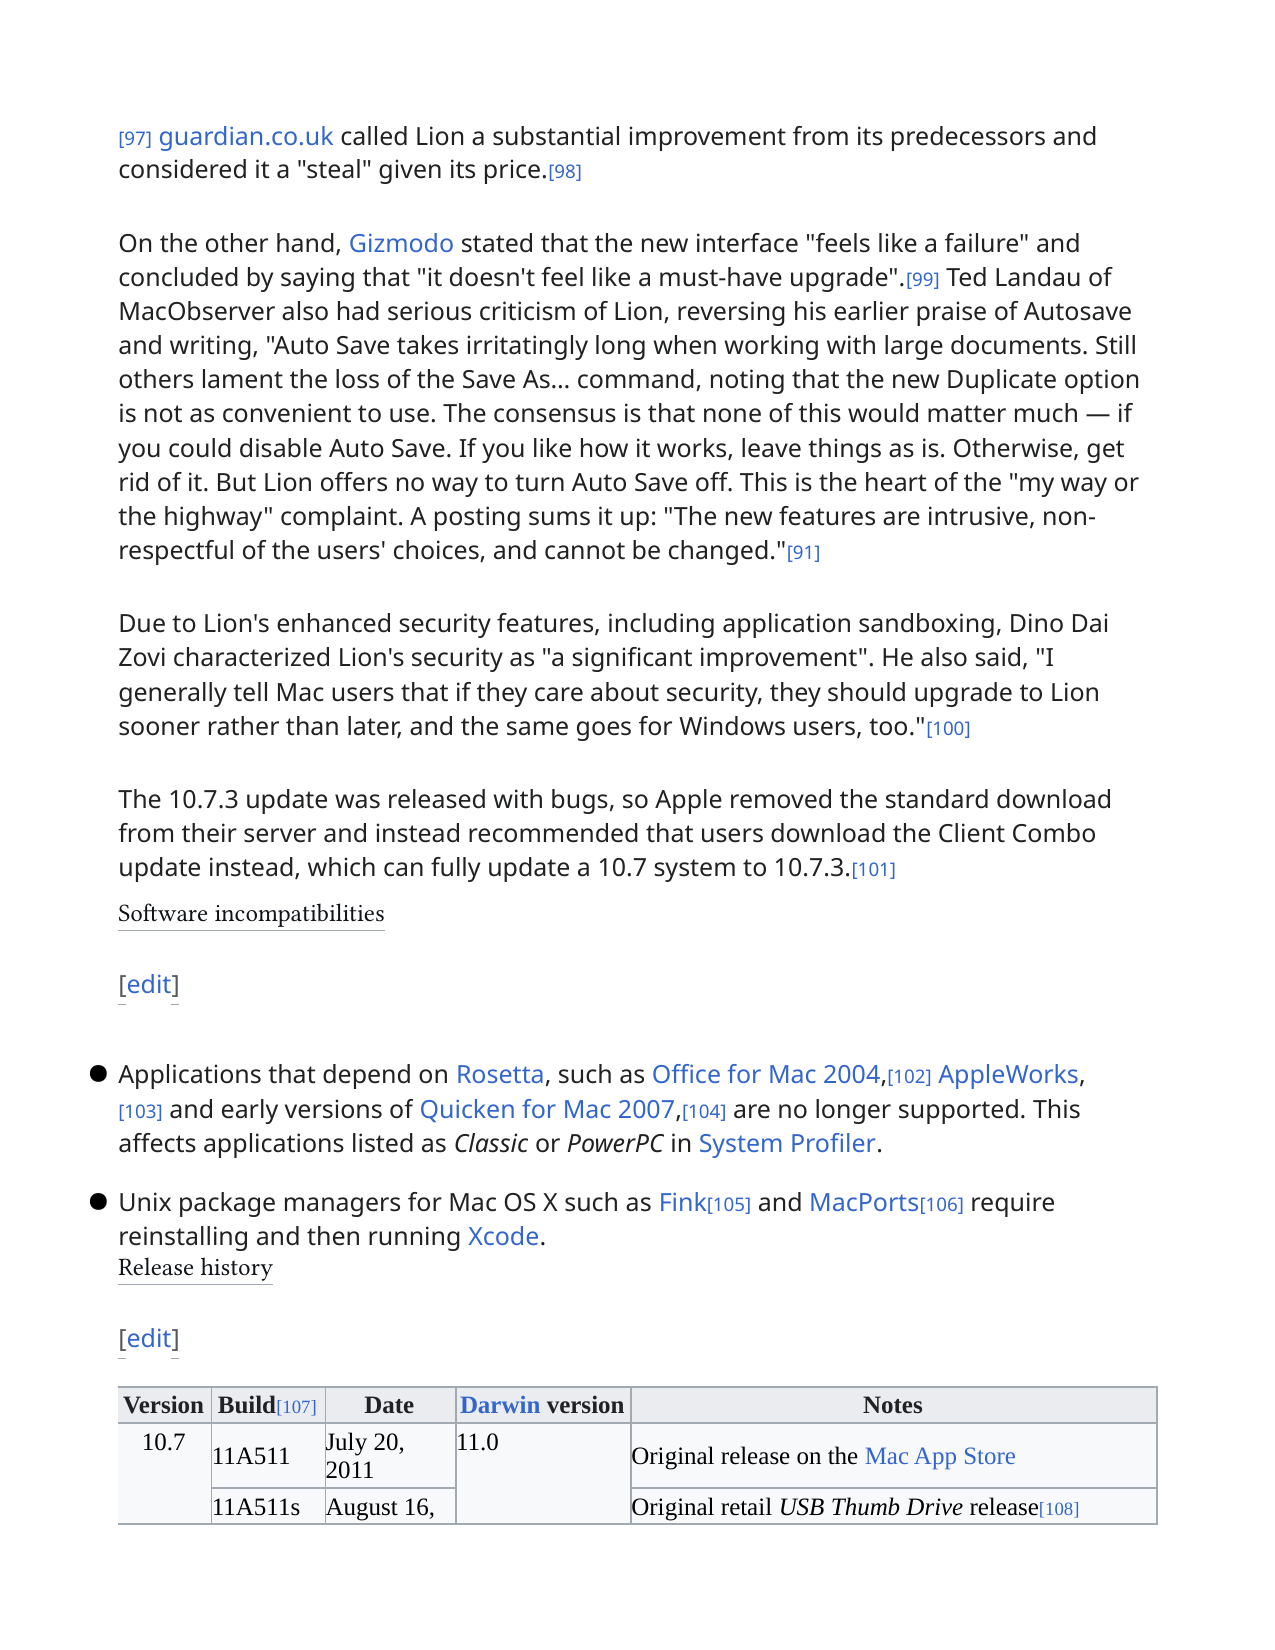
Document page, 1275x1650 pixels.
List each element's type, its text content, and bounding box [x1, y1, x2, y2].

table_cell August 16, [326, 1489, 455, 1523]
table_cell 11A511 [212, 1424, 325, 1487]
text [edit] [118, 967, 1157, 1004]
table_header Notes [632, 1388, 1156, 1422]
text The 10.7.3 update was released with bugs, so Apple removed the standard download from their server and instead recommended that users download the Client Combo update instead, which can fully update a 10.7 system to 10.7.3.[101] [118, 782, 1157, 884]
table_cell 10.7 [118, 1424, 211, 1523]
table_cell Original retail USB Thumb Drive release[108] [632, 1489, 1156, 1523]
table_header Build[107] [212, 1388, 325, 1422]
table_header Date [326, 1388, 455, 1422]
table_header Version [118, 1388, 211, 1422]
table_header Darwin version [457, 1388, 630, 1422]
list Unix package managers for Mac OS X such as Fink[105] and MacPorts[106] require reinstalling and then running Xcode. [118, 1184, 1157, 1252]
subtitle Release history [118, 1252, 1157, 1284]
table_cell 11A511s [212, 1489, 325, 1523]
text [97] guardian.co.uk called Lion a substantial improvement from its predecessors and considered it a "steal" given its price.[98] [118, 118, 1157, 186]
table_cell 11.0 [457, 1424, 630, 1523]
text On the other hand, Gizmodo stated that the new interface "feels like a failure" and concluded by saying that "it doesn't feel like a must-have upgrade".[99] Ted Landau of MacObserver also had serious criticism of Lion, reversing his earlier praise of Autosave and writing, "Auto Save takes irritatingly long when working with large documents. Still others lament the loss of the Save As… command, noting that the new Duplicate option is not as convenient to use. The consensus is that none of this would matter much — if you could disable Auto Save. If you like how it works, leave things as is. Otherwise, get rid of it. But Lion offers no way to turn Auto Save off. This is the heart of the "my way or the highway" complaint. A posting sums it up: "The new features are intrusive, non-respectful of the users' choices, and cannot be changed."[91] [118, 226, 1157, 566]
text [edit] [118, 1321, 1157, 1358]
text Due to Lion's enhanced security features, including application sandboxing, Dino Dai Zovi characterized Lion's security as "a significant improvement". He also said, "I generally tell Mac users that if they care about security, they should upgrade to Lion sooner rather than later, and the same goes for Windows users, too."[100] [118, 606, 1157, 742]
subtitle Software incompatibilities [118, 899, 1157, 930]
table_cell Original release on the Mac App Store [632, 1424, 1156, 1487]
list Applications that depend on Rosetta, such as Office for Mac 2004,[102] AppleWorks,[103] and early versions of Quicken for Mac 2007,[104] are no longer supported. This affects applications listed as Classic or PowerPC in System Profiler. [118, 1057, 1157, 1159]
table_cell July 20, 2011 [326, 1424, 455, 1487]
